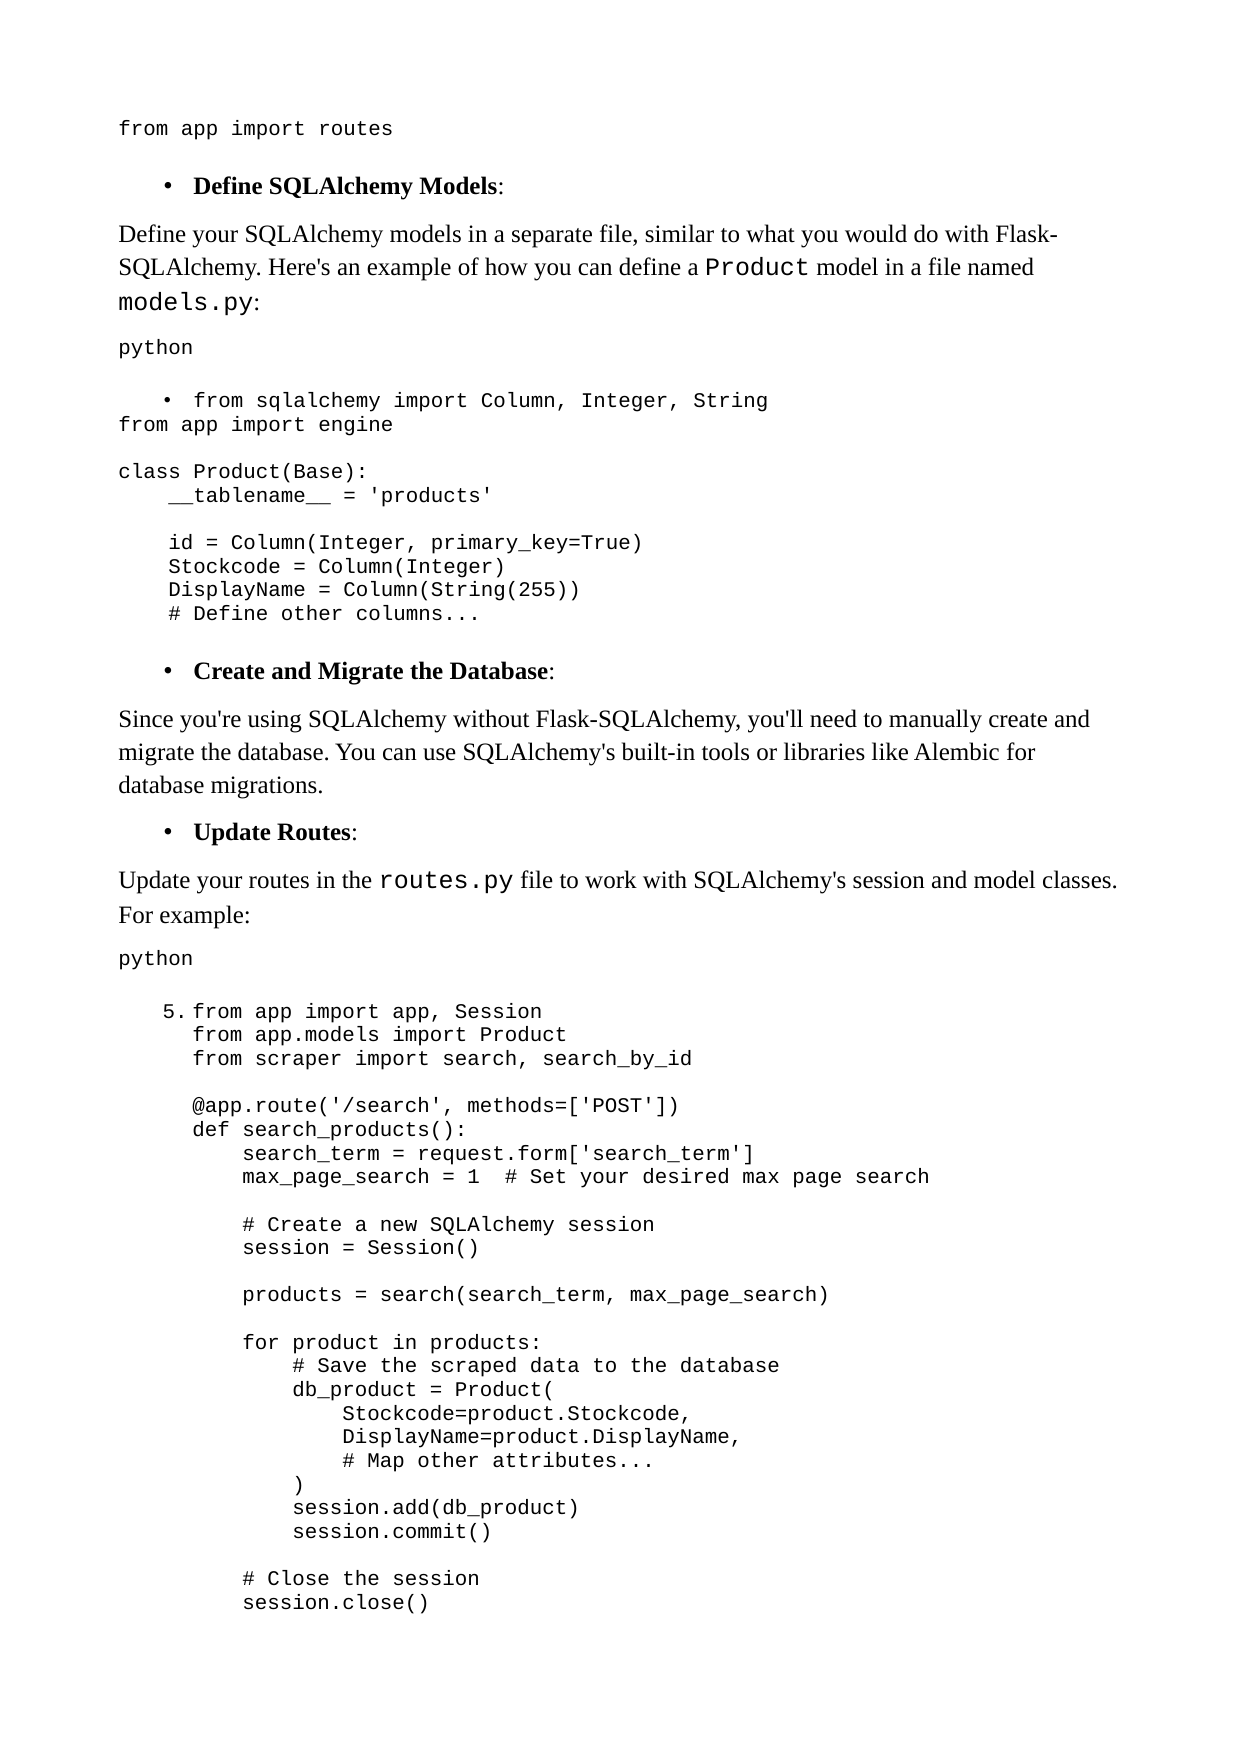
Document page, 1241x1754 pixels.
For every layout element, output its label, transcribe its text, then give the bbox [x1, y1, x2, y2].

text class Product(Base): [118, 461, 1122, 485]
text python [118, 948, 1122, 971]
list search_term = request.form['search_term'] [162, 1143, 1122, 1166]
list Update Routes: [164, 817, 1122, 846]
list from scraper import search, search_by_id [162, 1048, 1122, 1072]
text from app import routes [118, 118, 1122, 142]
list def search_products(): [162, 1119, 1122, 1143]
list Create and Migrate the Database: [164, 656, 1122, 685]
text # Define other columns... [118, 603, 1122, 627]
list session.close() [162, 1592, 1122, 1616]
list Define SQLAlchemy Models: [164, 171, 1122, 200]
list # Create a new SQLAlchemy session [162, 1213, 1122, 1237]
text Stockcode = Column(Integer) [118, 556, 1122, 579]
list DisplayName=product.DisplayName, [162, 1426, 1122, 1450]
list from app import app, Session [162, 1001, 1122, 1024]
list max_page_search = 1 # Set your desired max page search [162, 1166, 1122, 1190]
text Since you're using SQLAlchemy without Flask-SQLAlchemy, you'll need to manually create and migrate the database. You can use SQLAlchemy's built-in tools or libraries like Alembic for database migrations. [118, 704, 1122, 798]
list from sqlalchemy import Column, Integer, String [164, 390, 1122, 414]
text Define your SQLAlchemy models in a separate file, similar to what you would do with Flask-SQLAlchemy. Here's an example of how you can define a Product model in a file named models.py: [118, 219, 1122, 318]
text __tablename__ = 'products' [118, 485, 1122, 508]
list # Map other attributes... [162, 1450, 1122, 1474]
list session.add(db_product) [162, 1497, 1122, 1521]
list @app.route('/search', methods=['POST']) [162, 1095, 1122, 1119]
list db_product = Product( [162, 1379, 1122, 1403]
list Stockcode=product.Stockcode, [162, 1403, 1122, 1426]
list from app.models import Product [162, 1024, 1122, 1048]
list # Close the session [162, 1568, 1122, 1592]
list ) [162, 1474, 1122, 1497]
list products = search(search_term, max_page_search) [162, 1284, 1122, 1308]
list # Save the scraped data to the database [162, 1355, 1122, 1379]
list session = Session() [162, 1237, 1122, 1261]
text Update your routes in the routes.py file to work with SQLAlchemy's session and model classes. For example: [118, 865, 1122, 929]
text DisplayName = Column(String(255)) [118, 579, 1122, 603]
list for product in products: [162, 1332, 1122, 1355]
text id = Column(Integer, primary_key=True) [118, 532, 1122, 556]
text python [118, 337, 1122, 361]
list session.commit() [162, 1521, 1122, 1544]
text from app import engine [118, 414, 1122, 437]
